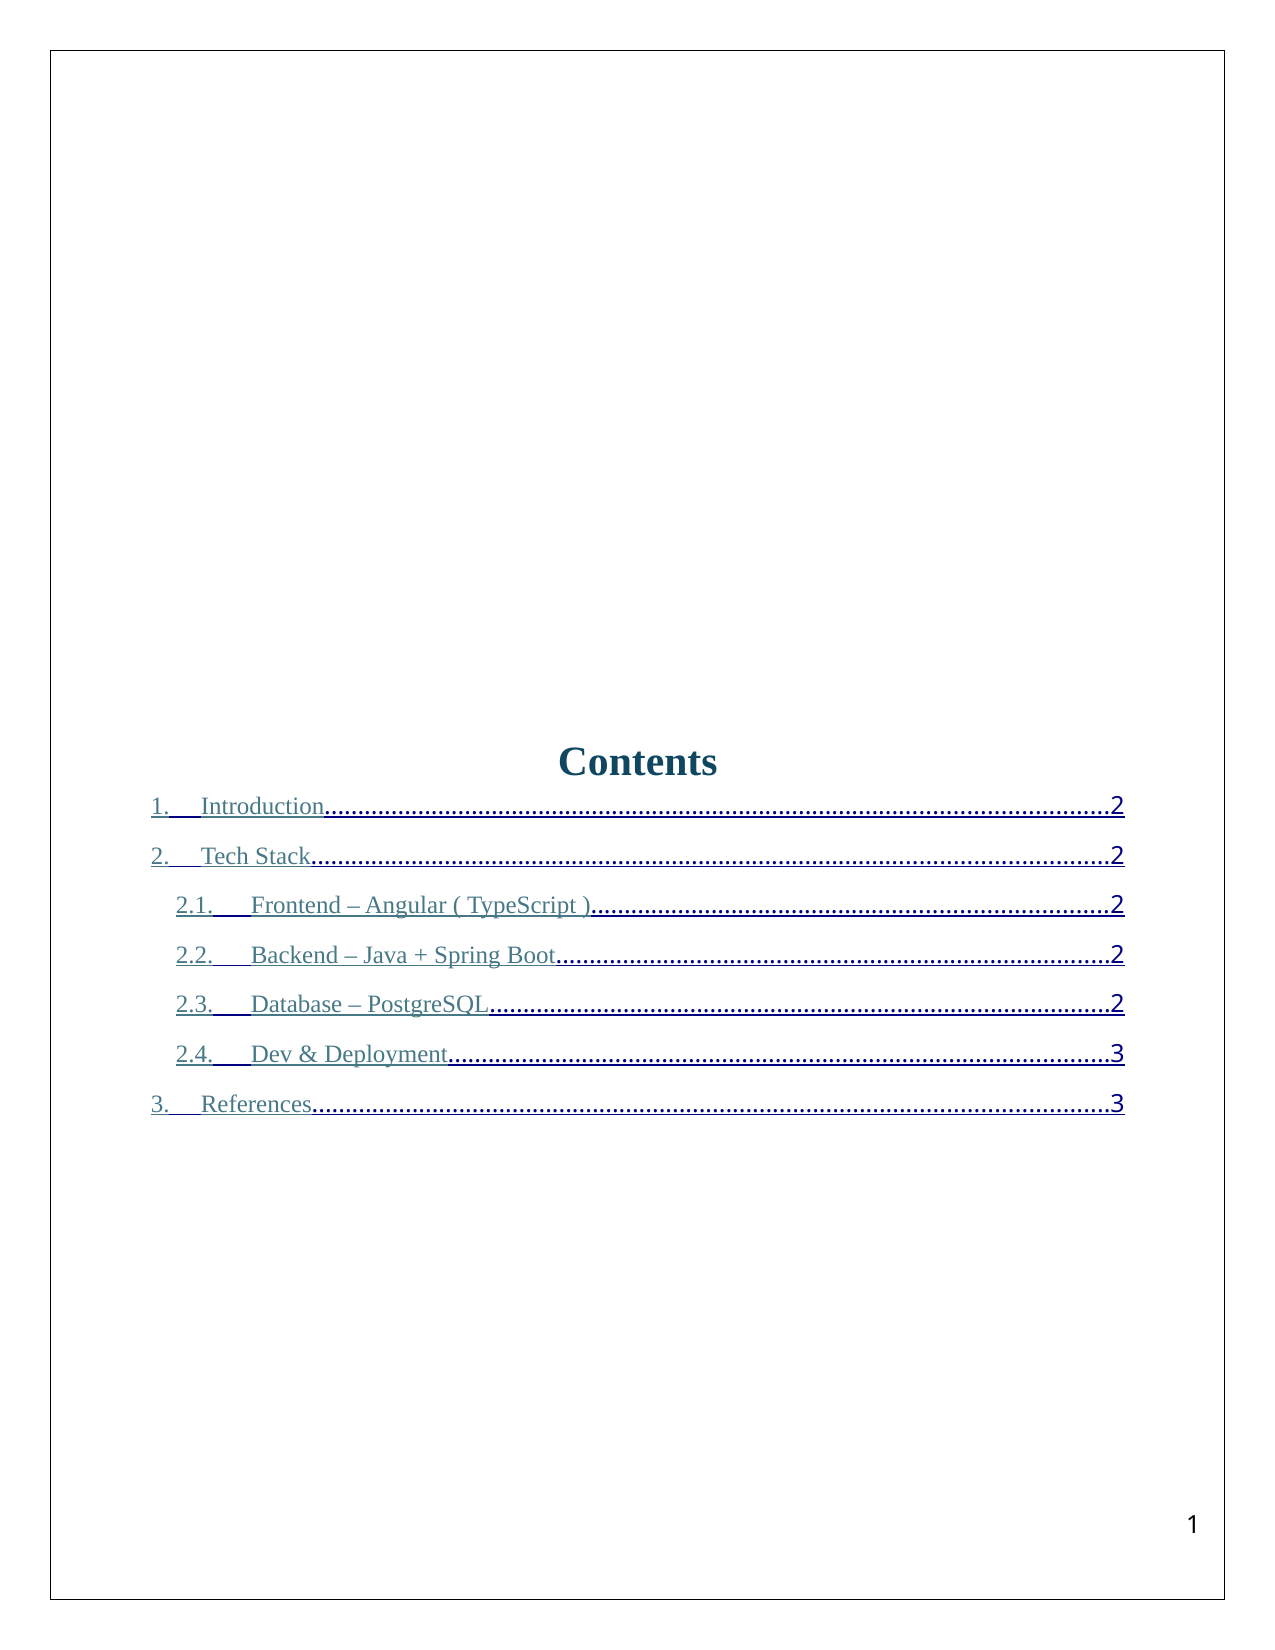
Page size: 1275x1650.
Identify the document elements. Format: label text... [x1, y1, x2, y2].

text 1. Introduction 2 [75, 788, 1200, 822]
text 2.3. Database – PostgreSQL 2 [100, 986, 1200, 1020]
text 3. References 3 [75, 1085, 1200, 1119]
text 2. Tech Stack 2 [75, 837, 1200, 871]
text 2.2. Backend – Java + Spring Boot 2 [100, 937, 1200, 971]
subtitle Contents [75, 737, 1200, 784]
text 2.4. Dev & Deployment 3 [100, 1036, 1200, 1070]
text 2.1. Frontend – Angular ( TypeScript ) 2 [100, 887, 1200, 921]
